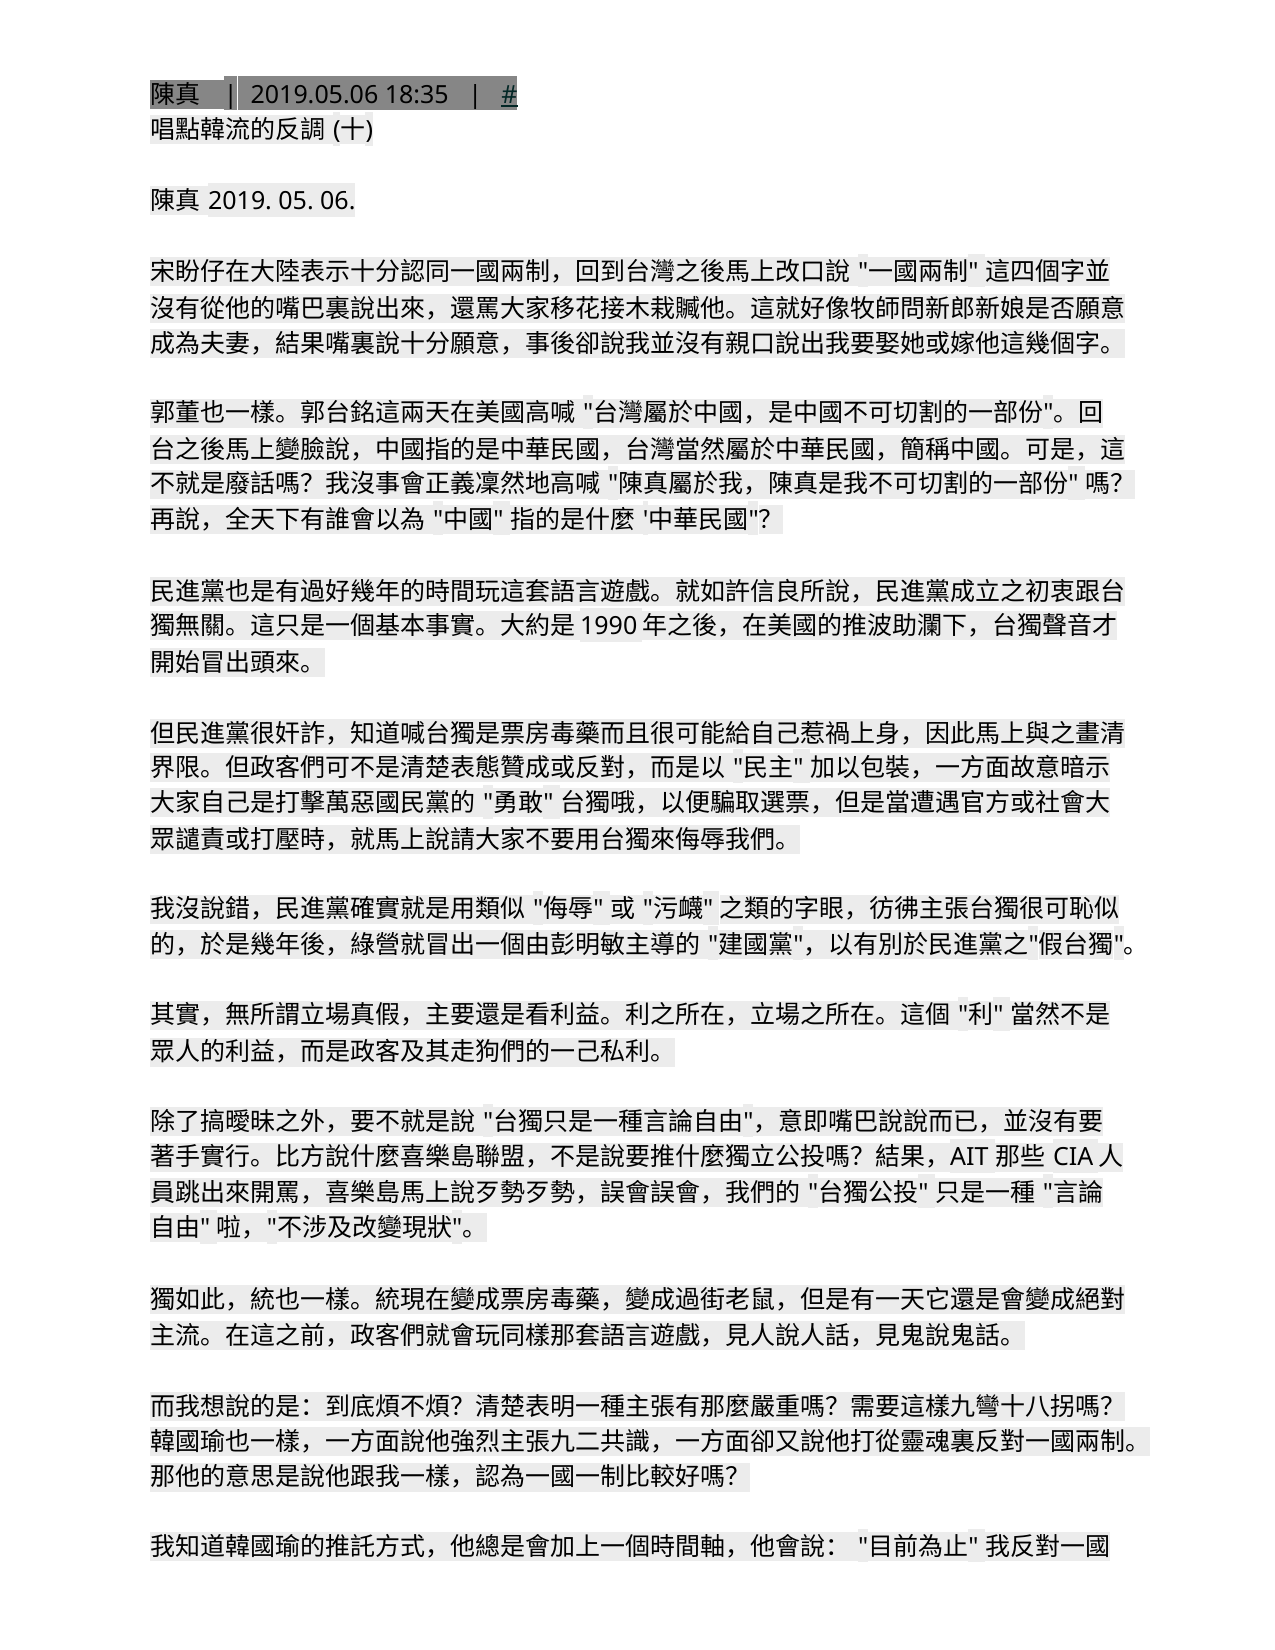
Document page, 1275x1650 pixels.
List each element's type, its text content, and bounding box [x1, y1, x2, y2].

text 陳真 | 2019.05.06 18:35 | # [150, 75, 1125, 110]
text 唱點韓流的反調 (十) 陳真 2019. 05. 06. 宋盼仔在大陸表示十分認同一國兩制，回到台灣之後馬上改口說 "一國兩制" 這四個字並沒有從他的嘴巴裏說出來，還罵大家移花接木栽贓他。這就好像牧師問新郎新娘是否願意成為夫妻，結果嘴裏說十分願意，事後卻說我並沒有親口說出我要娶她或嫁他這幾個字。 郭董也一樣。郭台銘這兩天在美國高喊 "台灣屬於中國，是中國不可切割的一部份"。回台之後馬上變臉說，中國指的是中華民國，台灣當然屬於中華民國，簡稱中國。可是，這不就是廢話嗎？我沒事會正義凜然地高喊 "陳真屬於我，陳真是我不可切割的一部份" 嗎？再說，全天下有誰會以為 "中國" 指的是什麼 '中華民國"？ 民進黨也是有過好幾年的時間玩這套語言遊戲。就如許信良所說，民進黨成立之初衷跟台獨無關。這只是一個基本事實。大約是1990年之後，在美國的推波助瀾下，台獨聲音才開始冒出頭來。 但民進黨很奸詐，知道喊台獨是票房毒藥而且很可能給自己惹禍上身，因此馬上與之畫清界限。但政客們可不是清楚表態贊成或反對，而是以 "民主" 加以包裝，一方面故意暗示大家自己是打擊萬惡國民黨的 "勇敢" 台獨哦，以便騙取選票，但是當遭遇官方或社會大眾譴責或打壓時，就馬上說請大家不要用台獨來侮辱我們。 我沒說錯，民進黨確實就是用類似 "侮辱" 或 "污衊" 之類的字眼，彷彿主張台獨很可恥似的，於是幾年後，綠營就冒出一個由彭明敏主導的 "建國黨"，以有別於民進黨之"假台獨"。 其實，無所謂立場真假，主要還是看利益。利之所在，立場之所在。這個 "利" 當然不是眾人的利益，而是政客及其走狗們的一己私利。 除了搞曖昧之外，要不就是說 "台獨只是一種言論自由"，意即嘴巴說說而已，並沒有要著手實行。比方說什麼喜樂島聯盟，不是說要推什麼獨立公投嗎？結果，AIT 那些 CIA人員跳出來開罵，喜樂島馬上說歹勢歹勢，誤會誤會，我們的 "台獨公投" 只是一種 "言論自由" 啦，"不涉及改變現狀"。 獨如此，統也一樣。統現在變成票房毒藥，變成過街老鼠，但是有一天它還是會變成絕對主流。在這之前，政客們就會玩同樣那套語言遊戲，見人說人話，見鬼說鬼話。 而我想說的是：到底煩不煩？清楚表明一種主張有那麼嚴重嗎？需要這樣九彎十八拐嗎？韓國瑜也一樣，一方面說他強烈主張九二共識，一方面卻又說他打從靈魂裏反對一國兩制。那他的意思是說他跟我一樣，認為一國一制比較好嗎？ 我知道韓國瑜的推託方式，他總是會加上一個時間軸，他會說： "目前為止" 我反對一國兩制。問題是，"目前" 是多久之前？三天五天？還是五年八年？再說，當我們面對一種選擇時，爭議點當然是指未來，而不是指目前。 學姊等一下就會問我下班深夜之後晚餐要吃什麼？我 "目前" 確實不餓，因為我下午才剛吃了兩塊餅乾，但我能一直回答說 "晚餐目前不在我的考量之中" 嗎？誰管你什麼 "目前"，人家想知道的當然是 "將來"。 凡事加入時間軸很好，但是，倘若以為世上存在一種東西叫做 "現狀'，那真的是很科幻。時間不停往前飛奔，而且從不等人。一個島嶼已經荒廢二十多年，還要曖曖昧眛自我折騰到幾時？ 當然，韓國瑜如果表明統派立場，穩輸無疑。(不表明其實也很可能不會贏，因為人渣黨選舉抹黑功力是世界冠軍。) 問題是，究竟是曖曖昧昧地當選重要？還是清清楚楚的落選重要？我是覺得，島嶼已經曖昧太久，時光飛逝，時不我予，時間並不是站在島嶼這一邊。 ================ 新聞眼／橘子顏色…周旋藍綠紅 宋的夾縫哲學 2019-05-03 聯合報 本報記者黃國樑 自有了橘子那天起，橘子的顏色就注定變幻不定。橘子時而藍、時而綠、時而紅，那位調色師就是宋楚瑜。 這次調色時，可能弄翻了顏料瓶，灑了太多太濃重的紅，連核心子弟兵都搞不懂他了，竟然棄他而去。新華社的報導說，他對習近平提出兩岸各政黨、各界別就「兩制」台灣方案進行民主協商，表示非常贊同。海峽這頭都昏了，都已是老仙角級的宋楚瑜，怎會吞下一國兩制這一劑票房毒藥？ 薑自是老的辣，宋楚瑜處變不驚，回台開了個記者會，澄清壓根就沒有說過那四個字，撇得一乾二淨，可也馬上耍了一記宋氏槍法，送回中看不中用的「資政」頭銜，還好言稱謝過以往的信任與賞識，意思卻是：你我恩義就此割斷了。 這當然是看準大局，蔡英文日薄崦嵫，說不定初選就被刷下來，就算湊合著再選一次，恐亦凶多吉少；不趁現在跟蔡分手，再晚些就得跟她一同謝幕了。 不難看出宋楚瑜的夾縫哲學，自從離開了國民黨，卻選輸了總統，這一位曾經唯一的省長，就成了無顏江東的楚霸王，悲切之餘，只剩下隨著浪潮沉浮，作個逐浪的舟子，哪裡浪高，就往哪兒去。每一個大勢升起，他都找得出他可以短暫寄寓的縫隙，周旋於共產黨、國民黨與民進黨之間，除去宋楚瑜，再難找到第二位這樣的平衡高手。 他跟扁與蔡的結合，讓橘子綠了很久，但韓流去年席捲全台，藍潮似又捲來，習近平紅色帝國也隨著一帶一路的倡議迤邐四方，宋楚瑜的政治嗅覺敏感，該換態了！ ================= 郭台銘在美國喊「台灣屬於中國」 陳明通：請郭董不要在國際社會傳達錯誤訊息 MSN 新聞 2019. 05. 06. 綜合媒體報導，郭台銘訪美時除了向北京喊話不要在國際上對台灣過度施壓，應讓台灣參與國際活動外，也表示「Taiwan is an inseparable part of China and belongs to the Chinese nation.」，意即台灣是中國不可分割的一部分，台灣屬於中華民族。 郭台銘鄭重澄清，他指的「中國」依照我國憲法的規定就是中華民國。台灣當然是中華民國的一部分，中華民國從來就不是中華人民共和國的一部分，請陳明通不要在台灣社會配合假新聞傳播錯誤訊息。 [150, 110, 1125, 1562]
